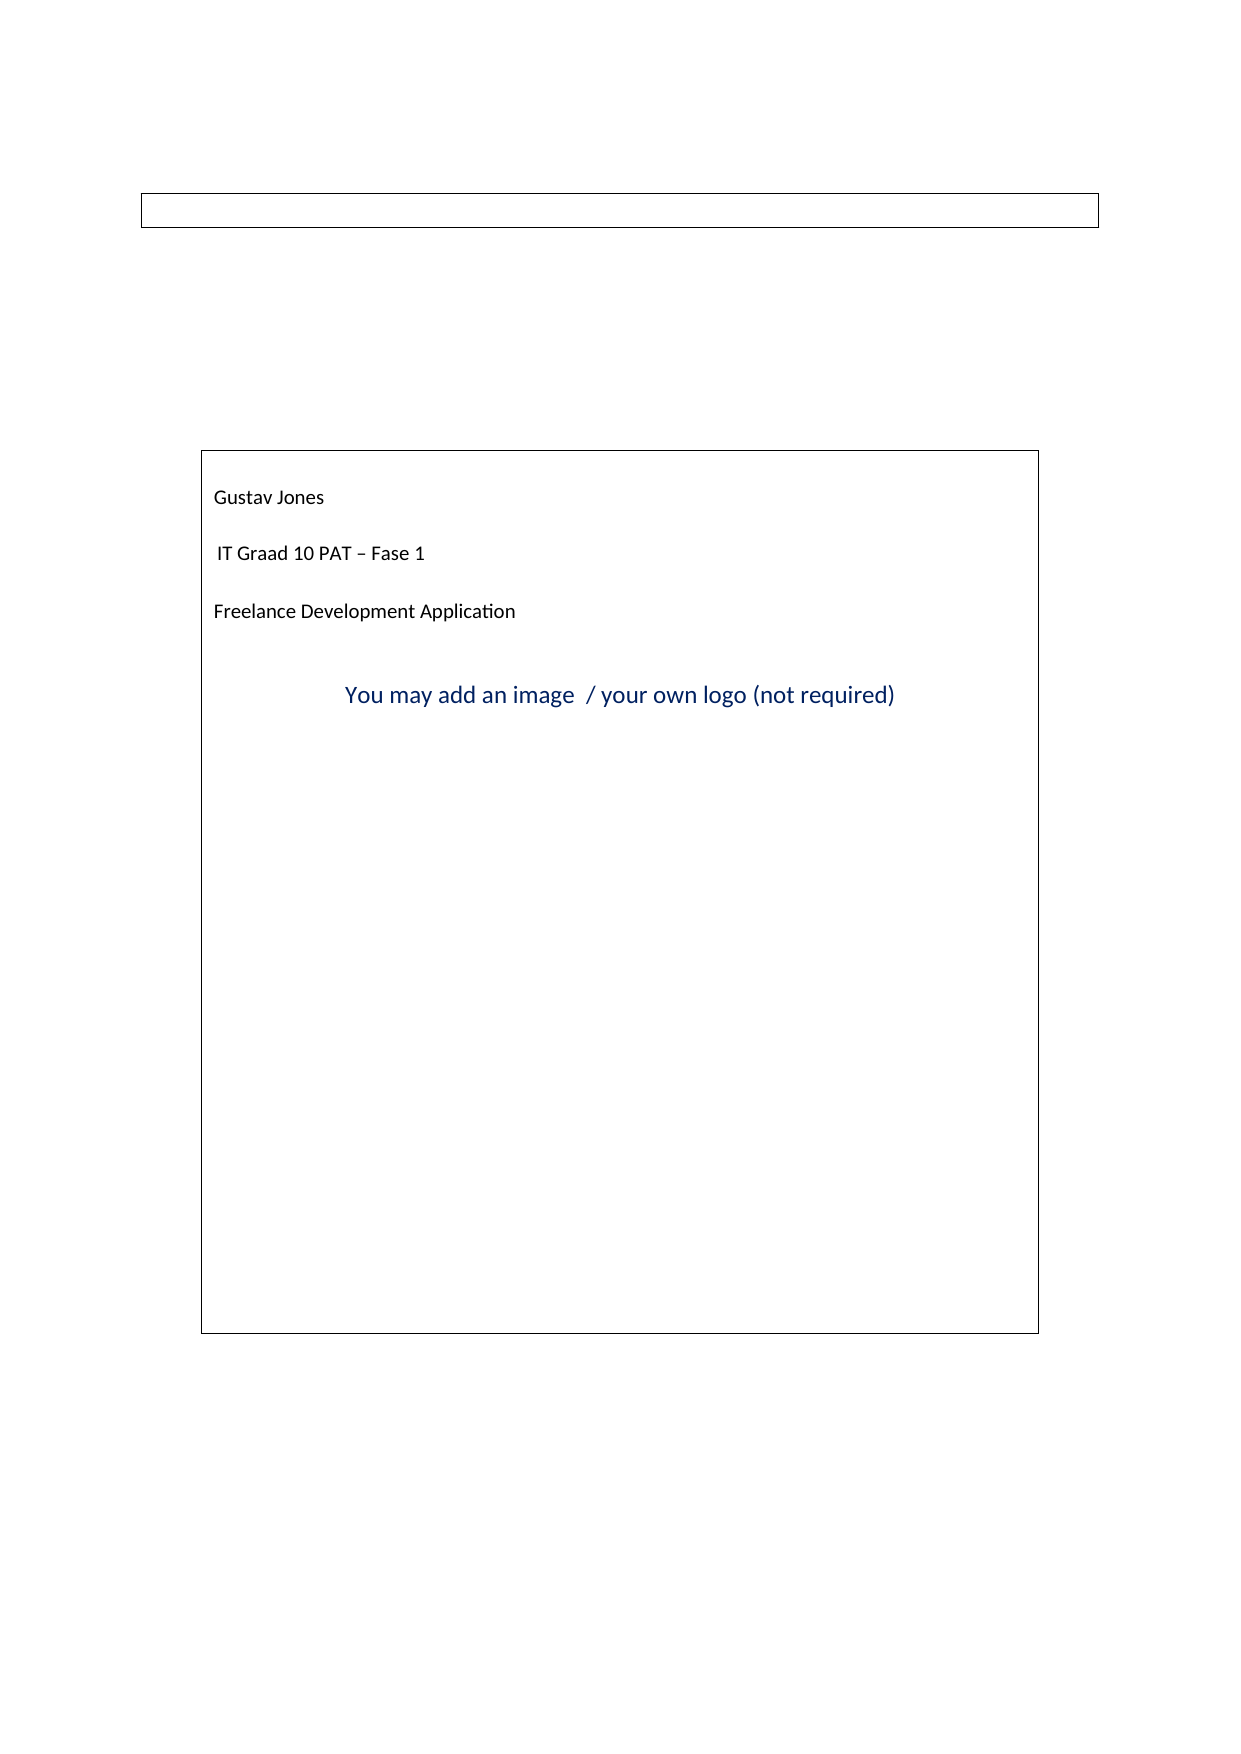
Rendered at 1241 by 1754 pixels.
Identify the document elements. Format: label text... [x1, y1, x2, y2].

table_cell Freelance Development Application [202, 565, 1038, 646]
table_cell You may add an image / your own logo (not required) [202, 646, 1038, 1333]
table_header Gustav Jones [202, 451, 1038, 532]
table_cell IT Graad 10 PAT – Fase 1 [202, 532, 1038, 565]
